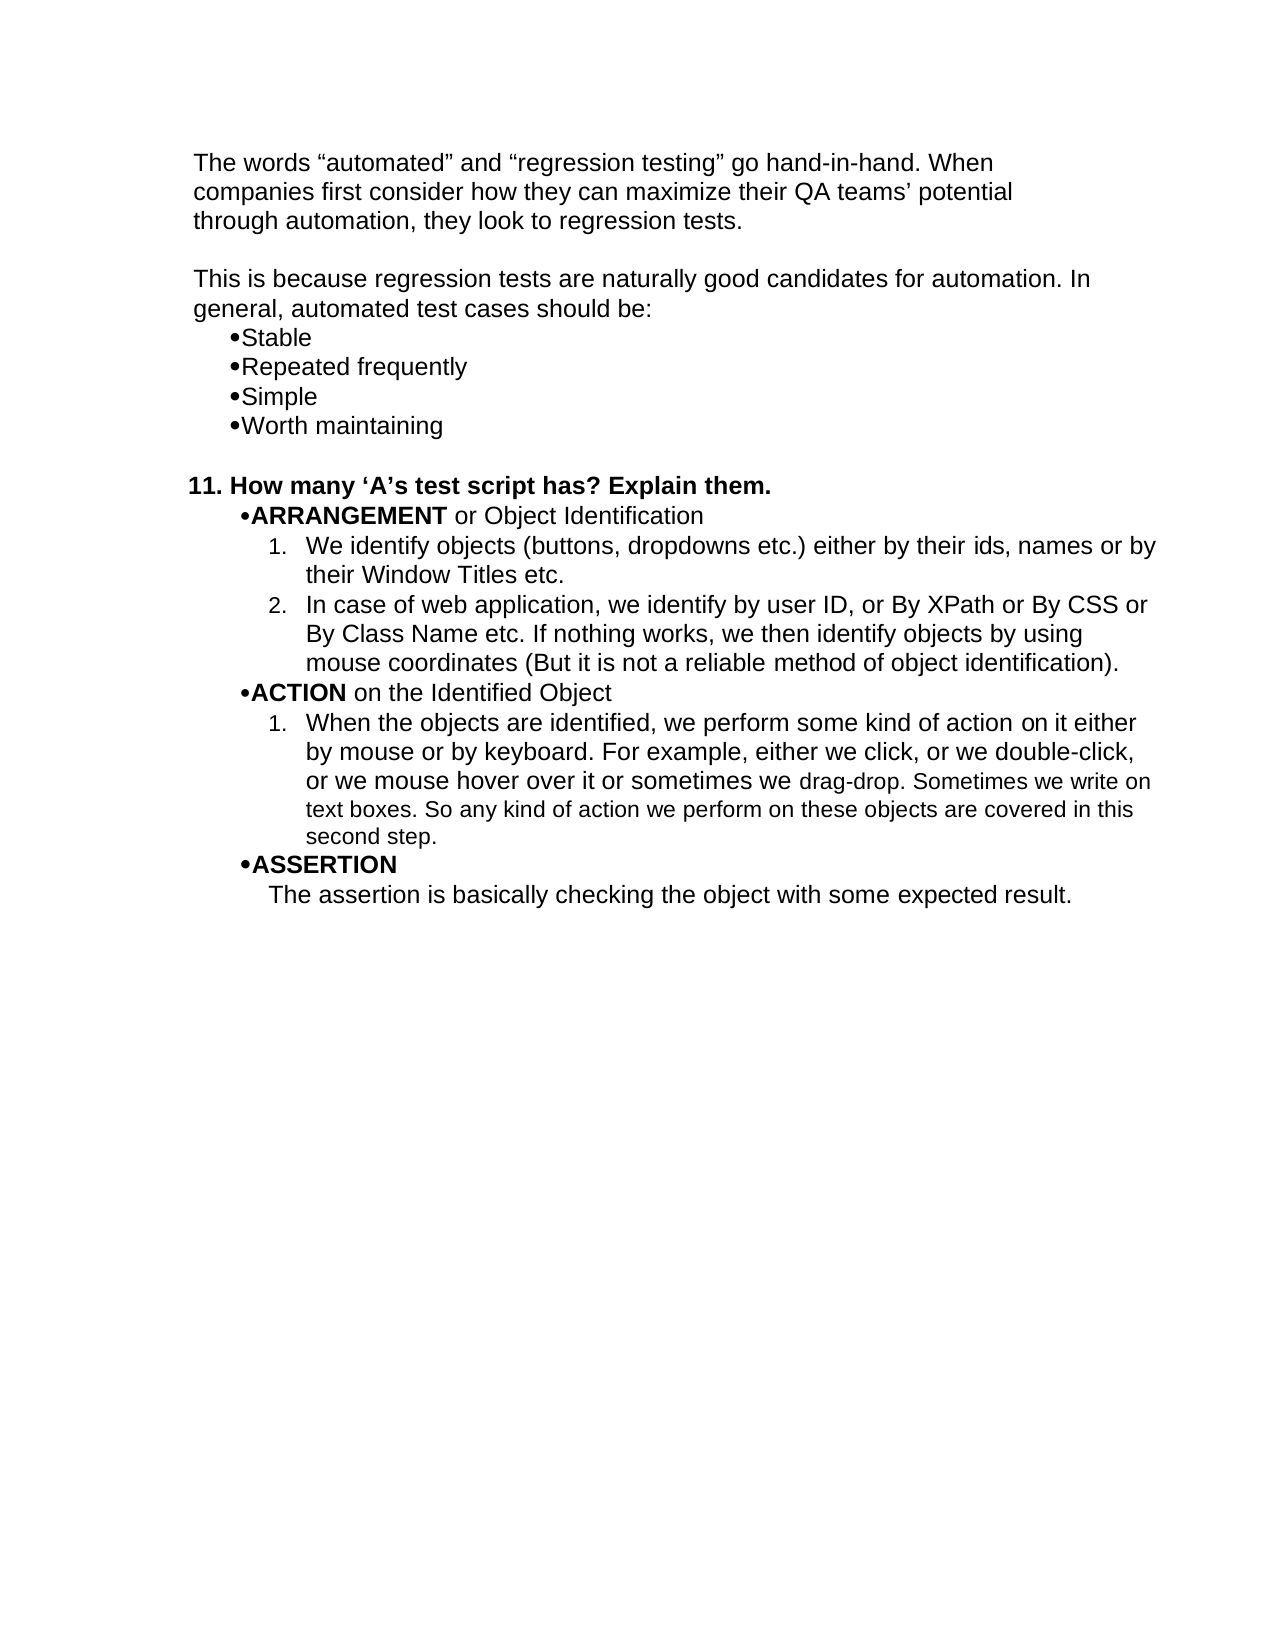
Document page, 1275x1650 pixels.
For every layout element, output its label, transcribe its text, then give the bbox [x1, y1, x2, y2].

list ACTION on the Identified Object [203, 678, 1157, 707]
list Repeated frequently [118, 352, 1157, 381]
list Worth maintaining [118, 411, 1157, 440]
list Simple [118, 381, 1157, 410]
text The words “automated” and “regression testing” go hand-in-hand. When companies first consider how they can maximize their QA teams’ potential through automation, they look to regression tests. [118, 147, 1092, 235]
list ARRANGEMENT or Object Identification [203, 501, 1157, 530]
text This is because regression tests are naturally good candidates for automation. In general, automated test cases should be: [118, 264, 1142, 323]
list When the objects are identified, we perform some kind of action on it either by mouse or by keyboard. For example, either we click, or we double-click, or we mouse hover over it or sometimes we drag-drop. Sometimes we write on text boxes. So any kind of action we perform on these objects are covered in this second step. [268, 708, 1157, 849]
list In case of web application, we identify by user ID, or By XPath or By CSS or By Class Name etc. If nothing works, we then identify objects by using mouse coordinates (But it is not a reliable method of object identification). [268, 590, 1157, 677]
list 11. How many ‘A’s test script has? Explain them. [118, 471, 1157, 500]
list We identify objects (buttons, dropdowns etc.) either by their ids, names or by their Window Titles etc. [268, 531, 1157, 589]
list Stable [118, 323, 1157, 352]
list ASSERTION [203, 850, 1157, 879]
list The assertion is basically checking the object with some expected result. [118, 880, 1157, 909]
